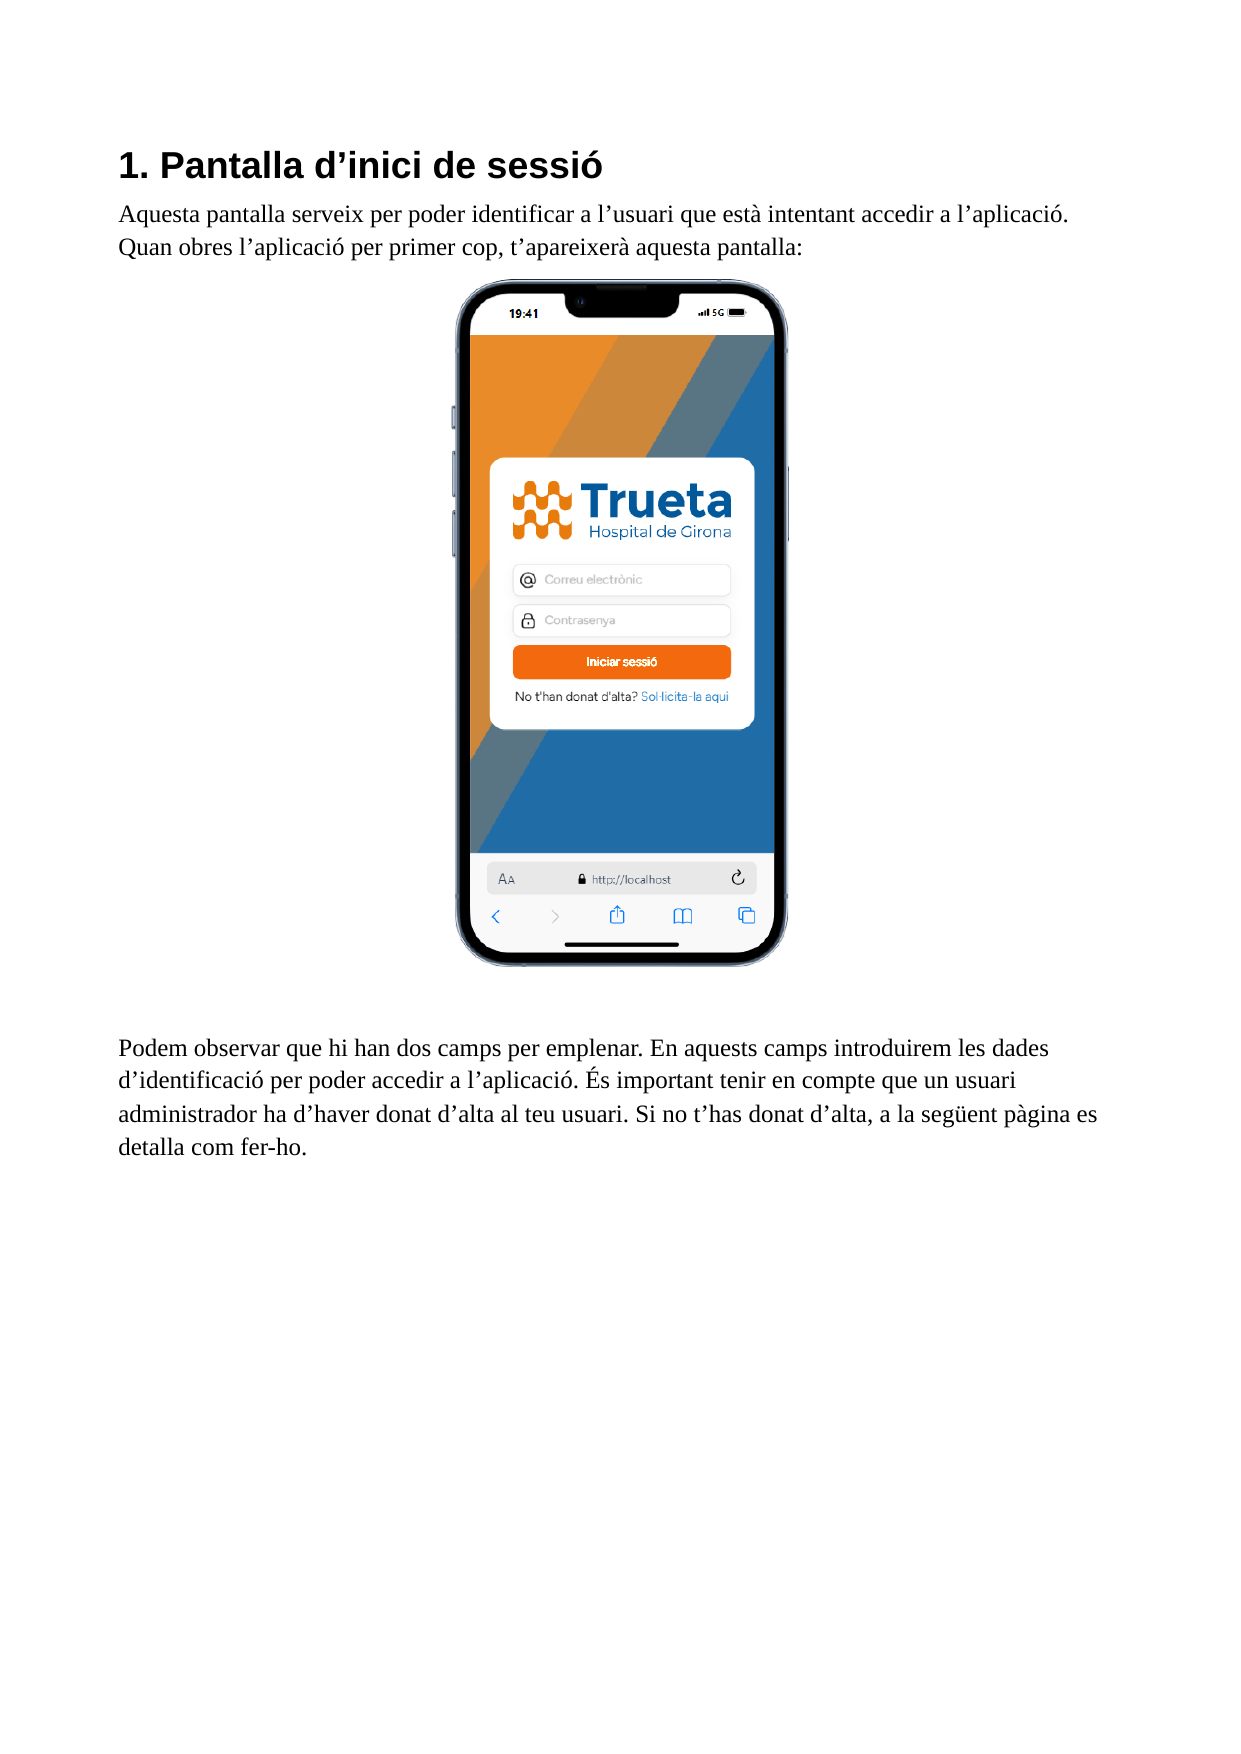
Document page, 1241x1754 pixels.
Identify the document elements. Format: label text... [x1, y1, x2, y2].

subtitle 1. Pantalla d’inici de sessió [118, 143, 1122, 186]
text Aquesta pantalla serveix per poder identificar a l’usuari que està intentant accedir a l’aplicació. Quan obres l’aplicació per primer cop, t’apareixerà aquesta pantalla: [118, 199, 1122, 261]
text Podem observar que hi han dos camps per emplenar. En aquests camps introduirem les dades d’identificació per poder accedir a l’aplicació. És important tenir en compte que un usuari administrador ha d’haver donat d’alta al teu usuari. Si no t’has donat d’alta, a la següent pàgina es detalla com fer-ho. [118, 1033, 1122, 1160]
picture [451, 279, 789, 967]
